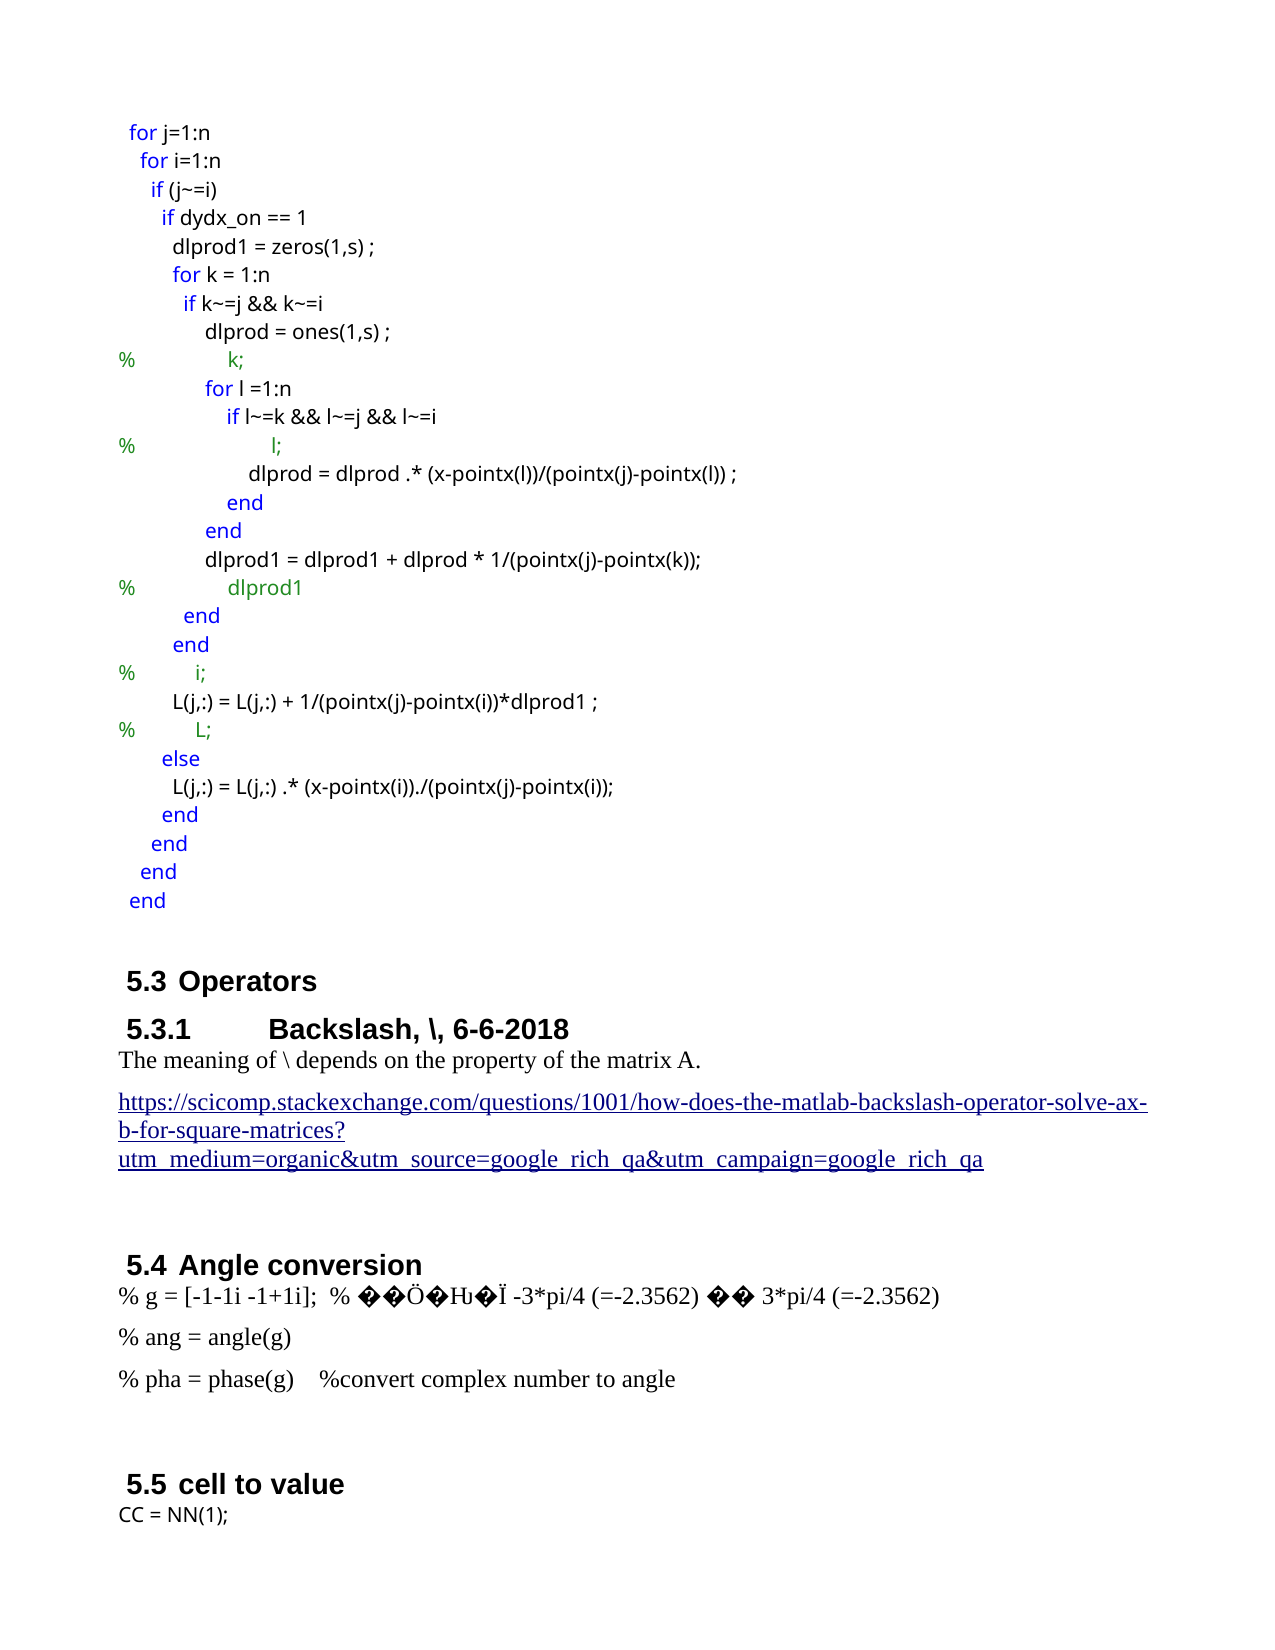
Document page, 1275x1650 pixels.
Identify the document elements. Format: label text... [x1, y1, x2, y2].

subtitle Angle conversion [118, 1248, 1157, 1281]
text for k = 1:n [118, 260, 1157, 289]
text L(j,:) = L(j,:) .* (x-pointx(i))./(pointx(j)-pointx(i)); [118, 772, 1157, 801]
text for l =1:n [118, 374, 1157, 402]
text if (j~=i) [118, 175, 1157, 203]
subtitle Operators [118, 964, 1157, 997]
subtitle cell to value [118, 1467, 1157, 1501]
text dlprod1 = zeros(1,s) ; [118, 232, 1157, 260]
text end [118, 630, 1157, 658]
text end [118, 886, 1157, 914]
text end [118, 488, 1157, 516]
text % L; [118, 715, 1157, 744]
text % k; [118, 346, 1157, 374]
text https://scicomp.stackexchange.com/questions/1001/how-does-the-matlab-backslash-operator-solve-ax-b-for-square-matrices?utm_medium=organic&utm_source=google_rich_qa&utm_campaign=google_rich_qa [118, 1087, 1157, 1173]
text CC = NN(1); [118, 1501, 1157, 1529]
subtitle Backslash, \, 6-6-2018 [118, 1012, 1157, 1046]
text for i=1:n [118, 147, 1157, 175]
text % pha = phase(g) %convert complex number to angle [118, 1364, 1157, 1392]
text % g = [-1-1i -1+1i]; % ��Ӧ�Ƕ�Ϊ -3*pi/4 (=-2.3562) �� 3*pi/4 (=-2.3562) [118, 1281, 1157, 1310]
text end [118, 829, 1157, 857]
text % dlprod1 [118, 573, 1157, 602]
text dlprod = dlprod .* (x-pointx(l))/(pointx(j)-pointx(l)) ; [118, 459, 1157, 488]
text dlprod1 = dlprod1 + dlprod * 1/(pointx(j)-pointx(k)); [118, 545, 1157, 573]
text % l; [118, 431, 1157, 459]
text end [118, 801, 1157, 829]
text else [118, 744, 1157, 772]
text if dydx_on == 1 [118, 203, 1157, 232]
text end [118, 516, 1157, 545]
text L(j,:) = L(j,:) + 1/(pointx(j)-pointx(i))*dlprod1 ; [118, 687, 1157, 715]
text % i; [118, 658, 1157, 687]
text end [118, 857, 1157, 886]
text for j=1:n [118, 118, 1157, 147]
text The meaning of \ depends on the property of the matrix A. [118, 1046, 1157, 1074]
text % ang = angle(g) [118, 1322, 1157, 1351]
text dlprod = ones(1,s) ; [118, 317, 1157, 346]
text if k~=j && k~=i [118, 289, 1157, 317]
text if l~=k && l~=j && l~=i [118, 402, 1157, 431]
text end [118, 602, 1157, 630]
